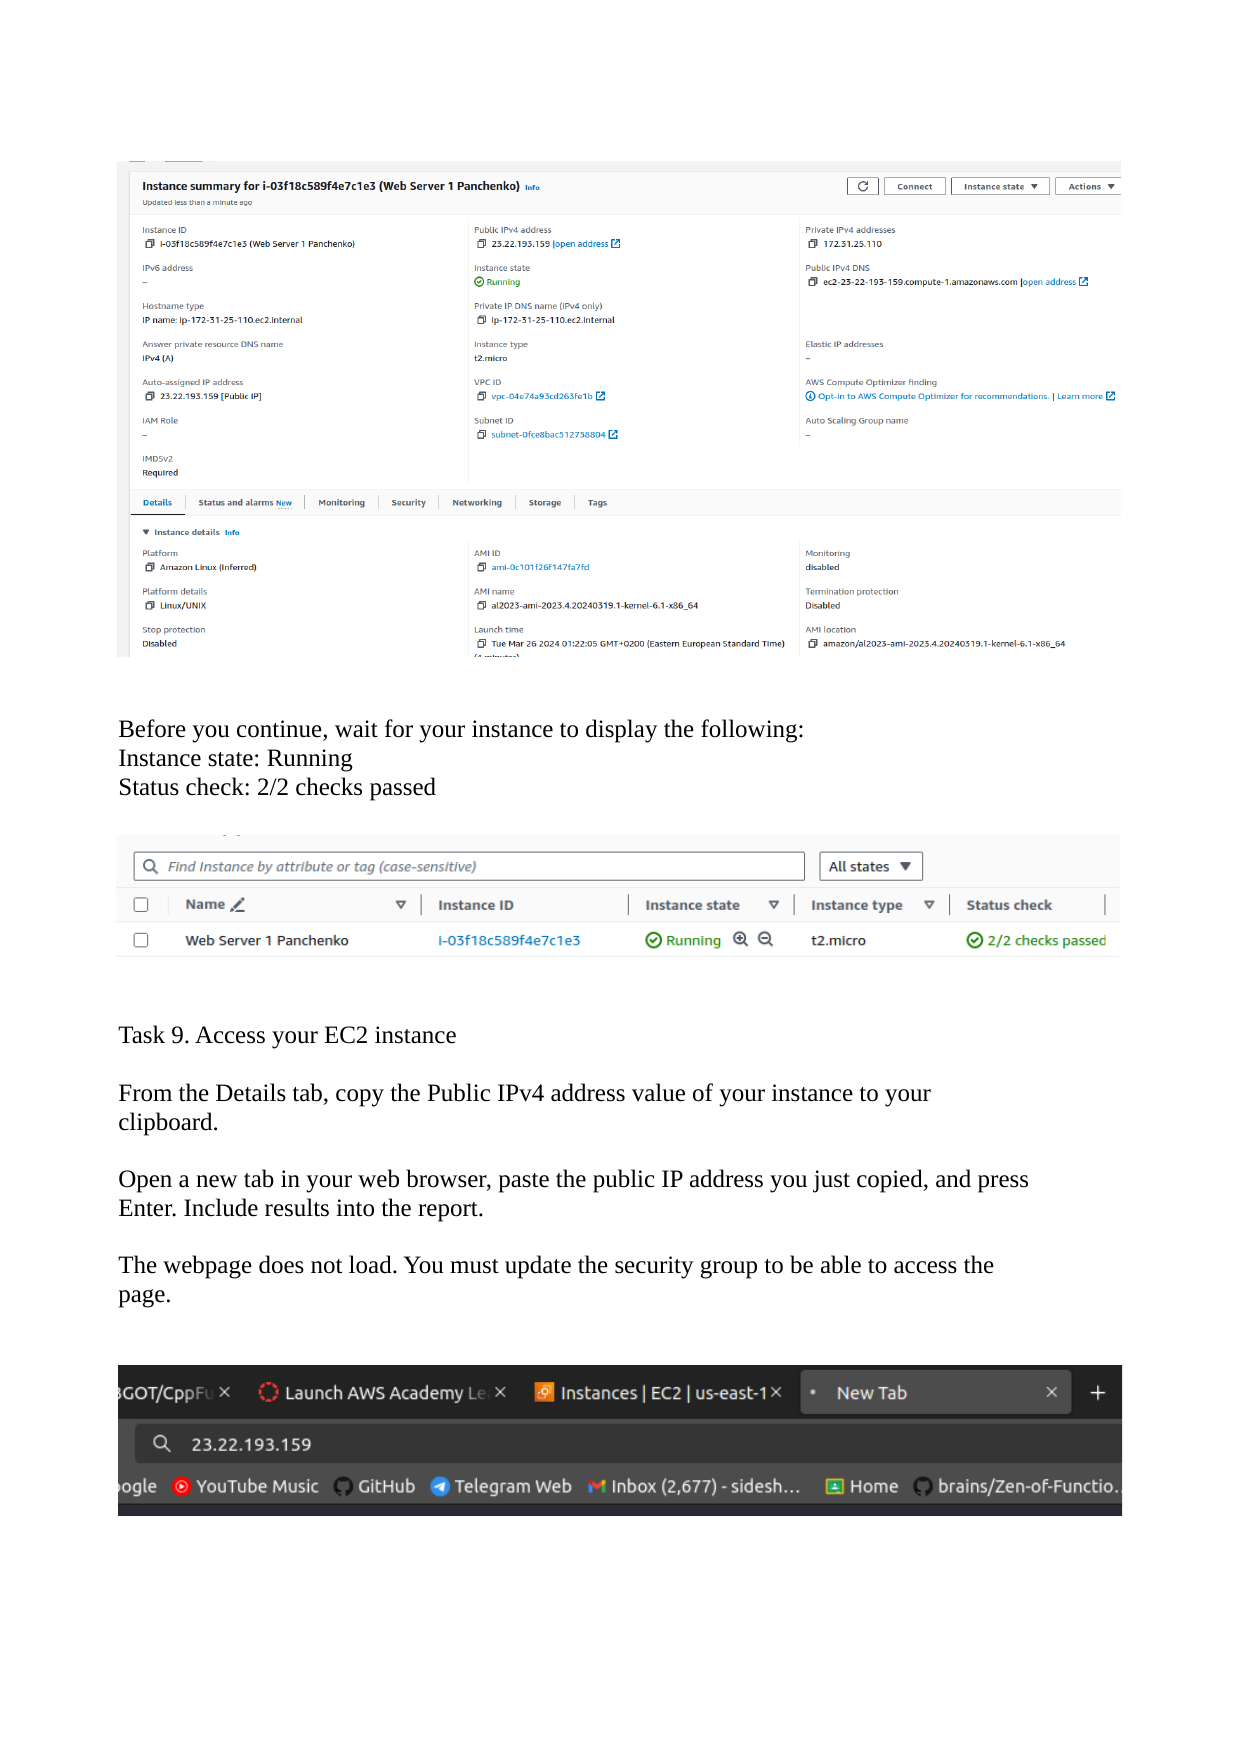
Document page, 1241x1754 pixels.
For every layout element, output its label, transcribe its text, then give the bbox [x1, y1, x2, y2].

text page. [118, 1279, 1122, 1308]
picture [116, 161, 1121, 657]
text Instance state: Running [118, 743, 1122, 772]
text The webpage does not load. You must update the security group to be able to access the [118, 1250, 1122, 1279]
text clipboard. Open a new tab in your web browser, paste the public IP address you just copied, and press [118, 1107, 1122, 1193]
text Task 9. Access your EC2 instance From the Details tab, copy the Public IPv4 address value of your instance to your [118, 1020, 1122, 1107]
picture [118, 1365, 1123, 1516]
text Enter. Include results into the report. [118, 1193, 1122, 1250]
text Status check: 2/2 checks passed [118, 772, 1122, 800]
picture [115, 835, 1120, 963]
text Before you continue, wait for your instance to display the following: [118, 714, 1122, 743]
